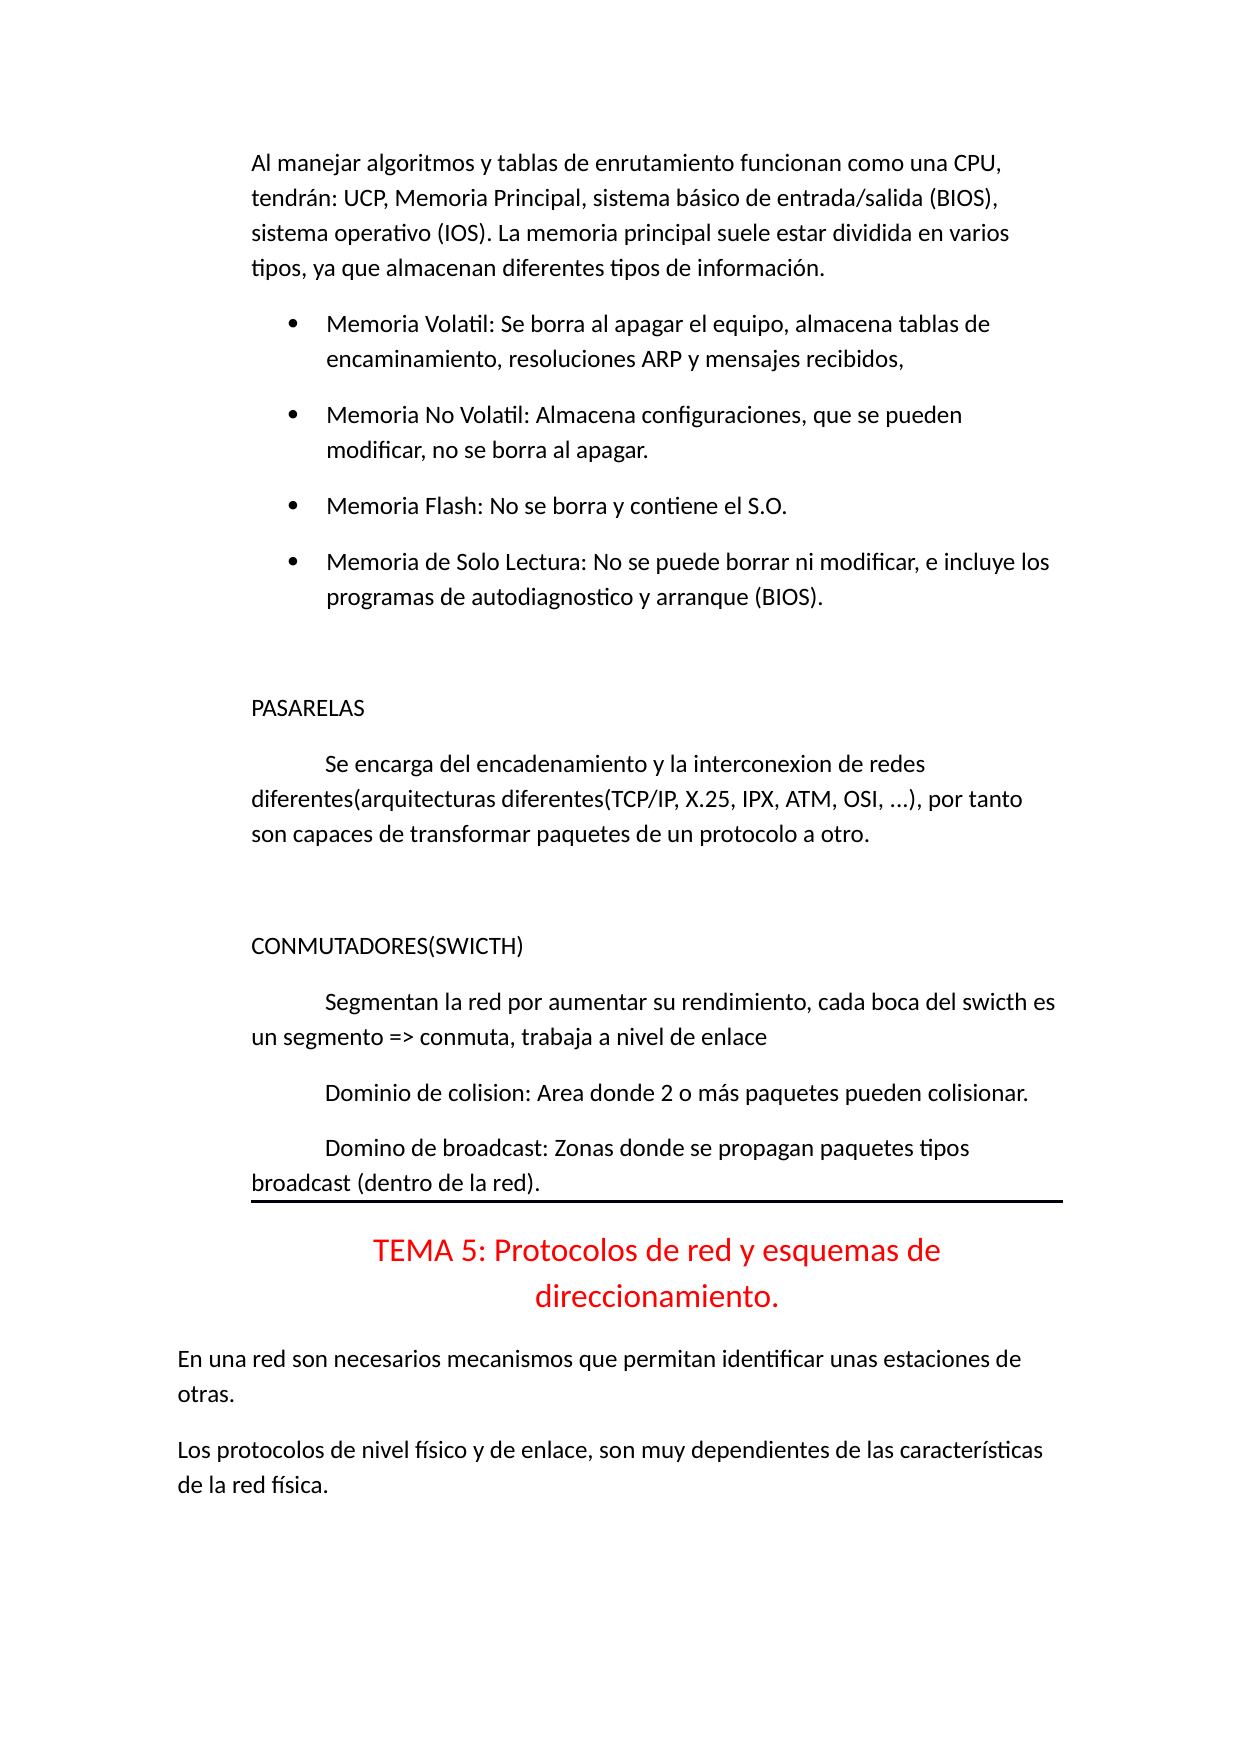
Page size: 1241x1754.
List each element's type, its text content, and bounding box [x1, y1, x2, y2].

text CONMUTADORES(SWICTH) [251, 930, 1063, 961]
text PASARELAS [251, 693, 1063, 723]
text Se encarga del encadenamiento y la interconexion de redes diferentes(arquitecturas diferentes(TCP/IP, X.25, IPX, ATM, OSI, ...), por tanto son capaces de transformar paquetes de un protocolo a otro. [251, 748, 1063, 849]
text En una red son necesarios mecanismos que permitan identificar unas estaciones de otras. [177, 1343, 1063, 1408]
text Domino de broadcast: Zonas donde se propagan paquetes tipos broadcast (dentro de la red). [251, 1133, 1063, 1200]
list Memoria Flash: No se borra y contiene el S.O. [288, 490, 1063, 521]
text Los protocolos de nivel físico y de enlace, son muy dependientes de las características de la red física. [177, 1434, 1063, 1499]
list Memoria de Solo Lectura: No se puede borrar ni modificar, e incluye los programas de autodiagnostico y arranque (BIOS). [288, 546, 1063, 611]
text Segmentan la red por aumentar su rendimiento, cada boca del swicth es un segmento => conmuta, trabaja a nivel de enlace [251, 986, 1063, 1051]
text TEMA 5: Protocolos de red y esquemas de direccionamiento. [251, 1229, 1063, 1316]
text Al manejar algoritmos y tablas de enrutamiento funcionan como una CPU, tendrán: UCP, Memoria Principal, sistema básico de entrada/salida (BIOS), sistema operativo (IOS). La memoria principal suele estar dividida en varios tipos, ya que almacenan diferentes tipos de información. [251, 148, 1063, 283]
list Memoria Volatil: Se borra al apagar el equipo, almacena tablas de encaminamiento, resoluciones ARP y mensajes recibidos, [288, 308, 1063, 374]
text Dominio de colision: Area donde 2 o más paquetes pueden colisionar. [251, 1077, 1063, 1107]
list Memoria No Volatil: Almacena configuraciones, que se pueden modificar, no se borra al apagar. [288, 399, 1063, 465]
